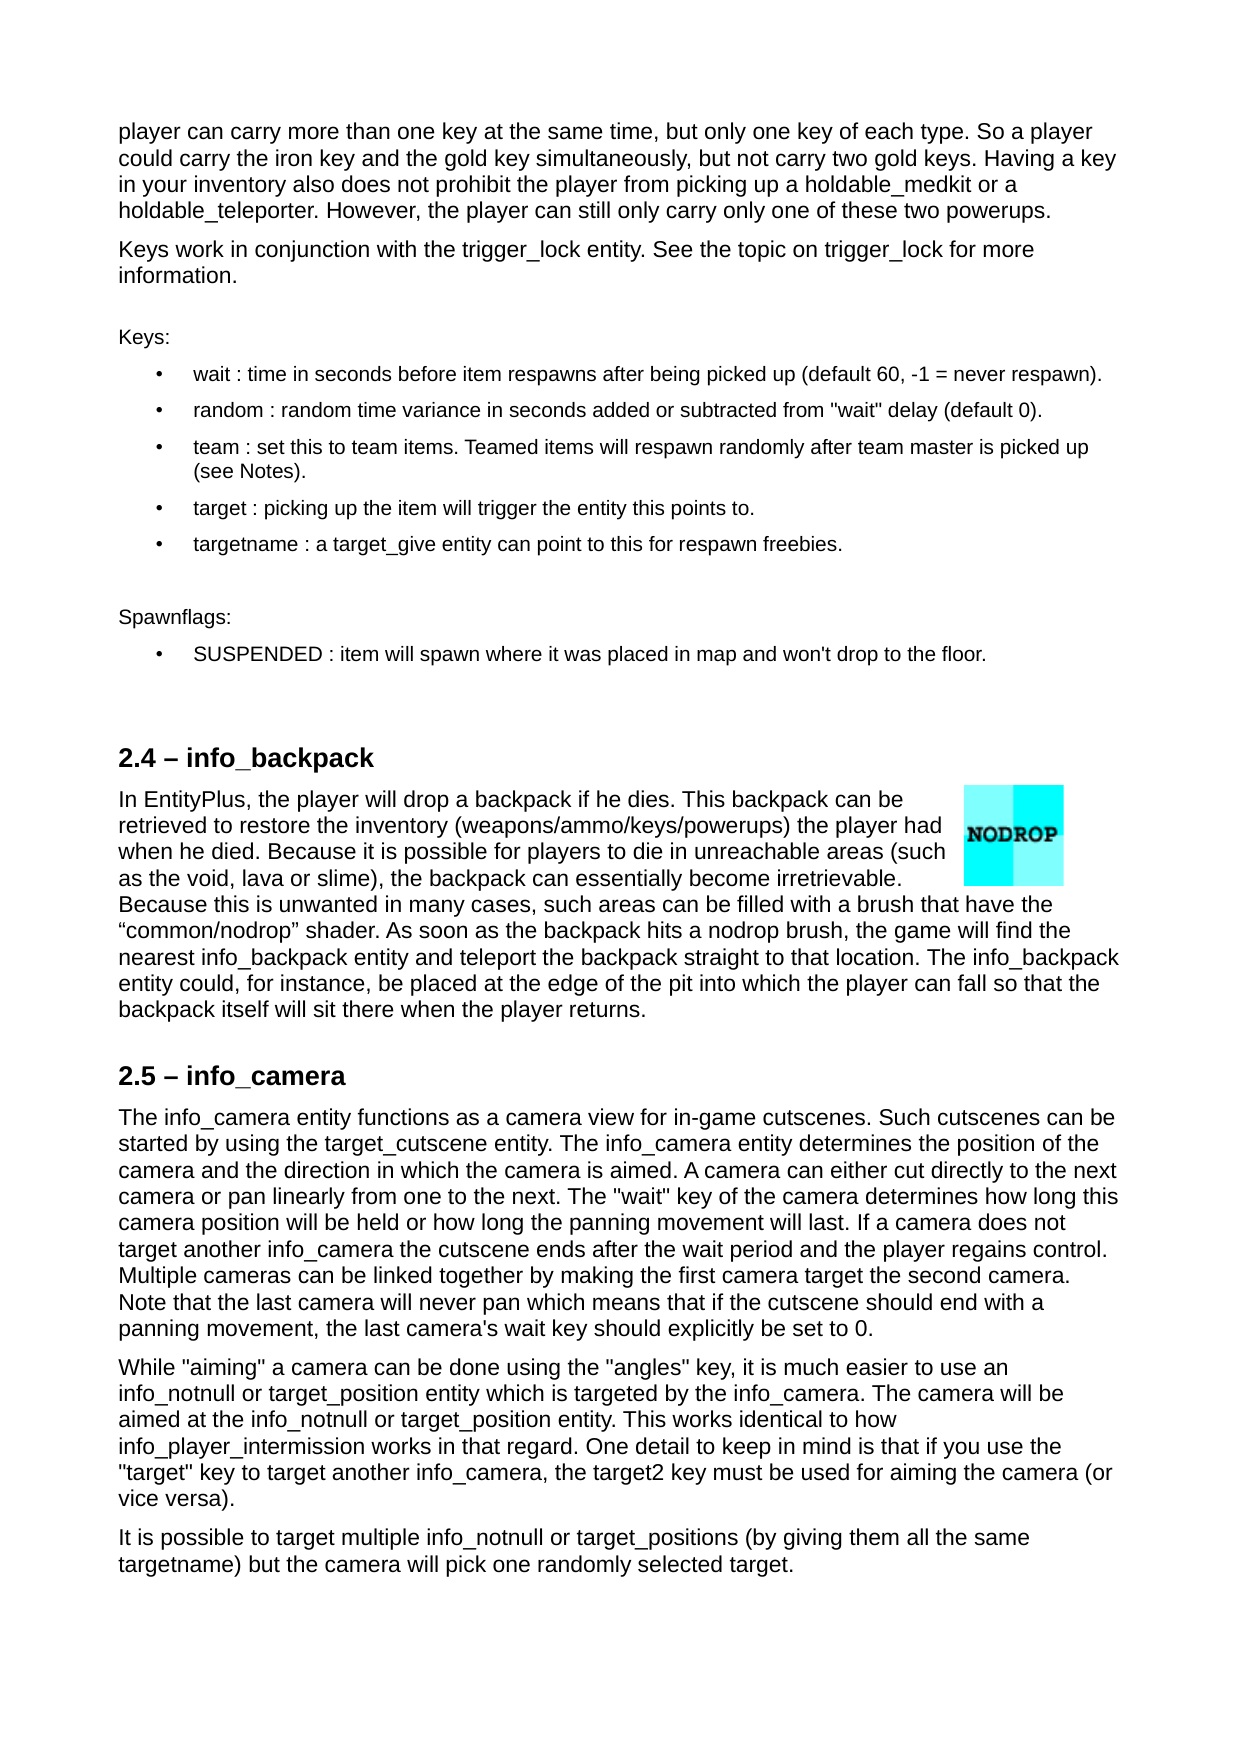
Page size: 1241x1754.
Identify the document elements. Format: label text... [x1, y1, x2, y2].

text Keys: [118, 301, 1122, 349]
text Keys work in conjunction with the trigger_lock entity. See the topic on trigger_lock for more information. [118, 236, 1122, 289]
text Spawnflags: [118, 605, 1122, 629]
list team : set this to team items. Teamed items will respawn randomly after team master is picked up (see Notes). [156, 435, 1122, 483]
text player can carry more than one key at the same time, but only one key of each type. So a player could carry the iron key and the gold key simultaneously, but not carry two gold keys. Having a key in your inventory also does not prohibit the player from picking up a holdable_medkit or a holdable_teleporter. However, the player can still only carry only one of these two powerups. [118, 118, 1122, 223]
picture [963, 785, 1064, 886]
subtitle 2.4 – info_backpack [118, 742, 1122, 773]
list wait : time in seconds before item respawns after being picked up (default 60, -1 = never respawn). [156, 362, 1122, 386]
text In EntityPlus, the player will drop a backpack if he dies. This backpack can be retrieved to restore the inventory (weapons/ammo/keys/powerups) the player had when he died. Because it is possible for players to die in unreachable areas (such as the void, lava or slime), the backpack can essentially become irretrievable. Because this is unwanted in many cases, such areas can be filled with a brush that have the “common/nodrop” shader. As soon as the backpack hits a nodrop brush, the game will find the nearest info_backpack entity and teleport the backpack straight to that location. The info_backpack entity could, for instance, be placed at the edge of the pit into which the player can fall so that the backpack itself will sit there when the player returns. [118, 786, 1122, 1023]
text While "aiming" a camera can be done using the "angles" key, it is much easier to use an info_notnull or target_position entity which is targeted by the info_camera. The camera will be aimed at the info_notnull or target_position entity. This works identical to how info_player_intermission works in that regard. One detail to keep in mind is that if you use the "target" key to target another info_camera, the target2 key must be used for aiming the camera (or vice versa). [118, 1354, 1122, 1512]
text It is possible to target multiple info_notnull or target_positions (by giving them all the same targetname) but the camera will pick one randomly selected target. [118, 1524, 1122, 1577]
subtitle 2.5 – info_camera [118, 1060, 1122, 1091]
list random : random time variance in seconds added or subtracted from "wait" delay (default 0). [156, 398, 1122, 422]
list target : picking up the item will trigger the entity this points to. [156, 495, 1122, 519]
list targetname : a target_give entity can point to this for respawn freebies. [156, 532, 1122, 556]
list SUSPENDED : item will spawn where it was placed in map and won't drop to the floor. [156, 641, 1122, 665]
text The info_camera entity functions as a camera view for in-game cutscenes. Such cutscenes can be started by using the target_cutscene entity. The info_camera entity determines the position of the camera and the direction in which the camera is aimed. A camera can either cut directly to the next camera or pan linearly from one to the next. The "wait" key of the camera determines how long this camera position will be held or how long the panning movement will last. If a camera does not target another info_camera the cutscene ends after the wait period and the player regains control. Multiple cameras can be linked together by making the first camera target the second camera. Note that the last camera will never pan which means that if the cutscene should end with a panning movement, the last camera's wait key should explicitly be set to 0. [118, 1104, 1122, 1341]
